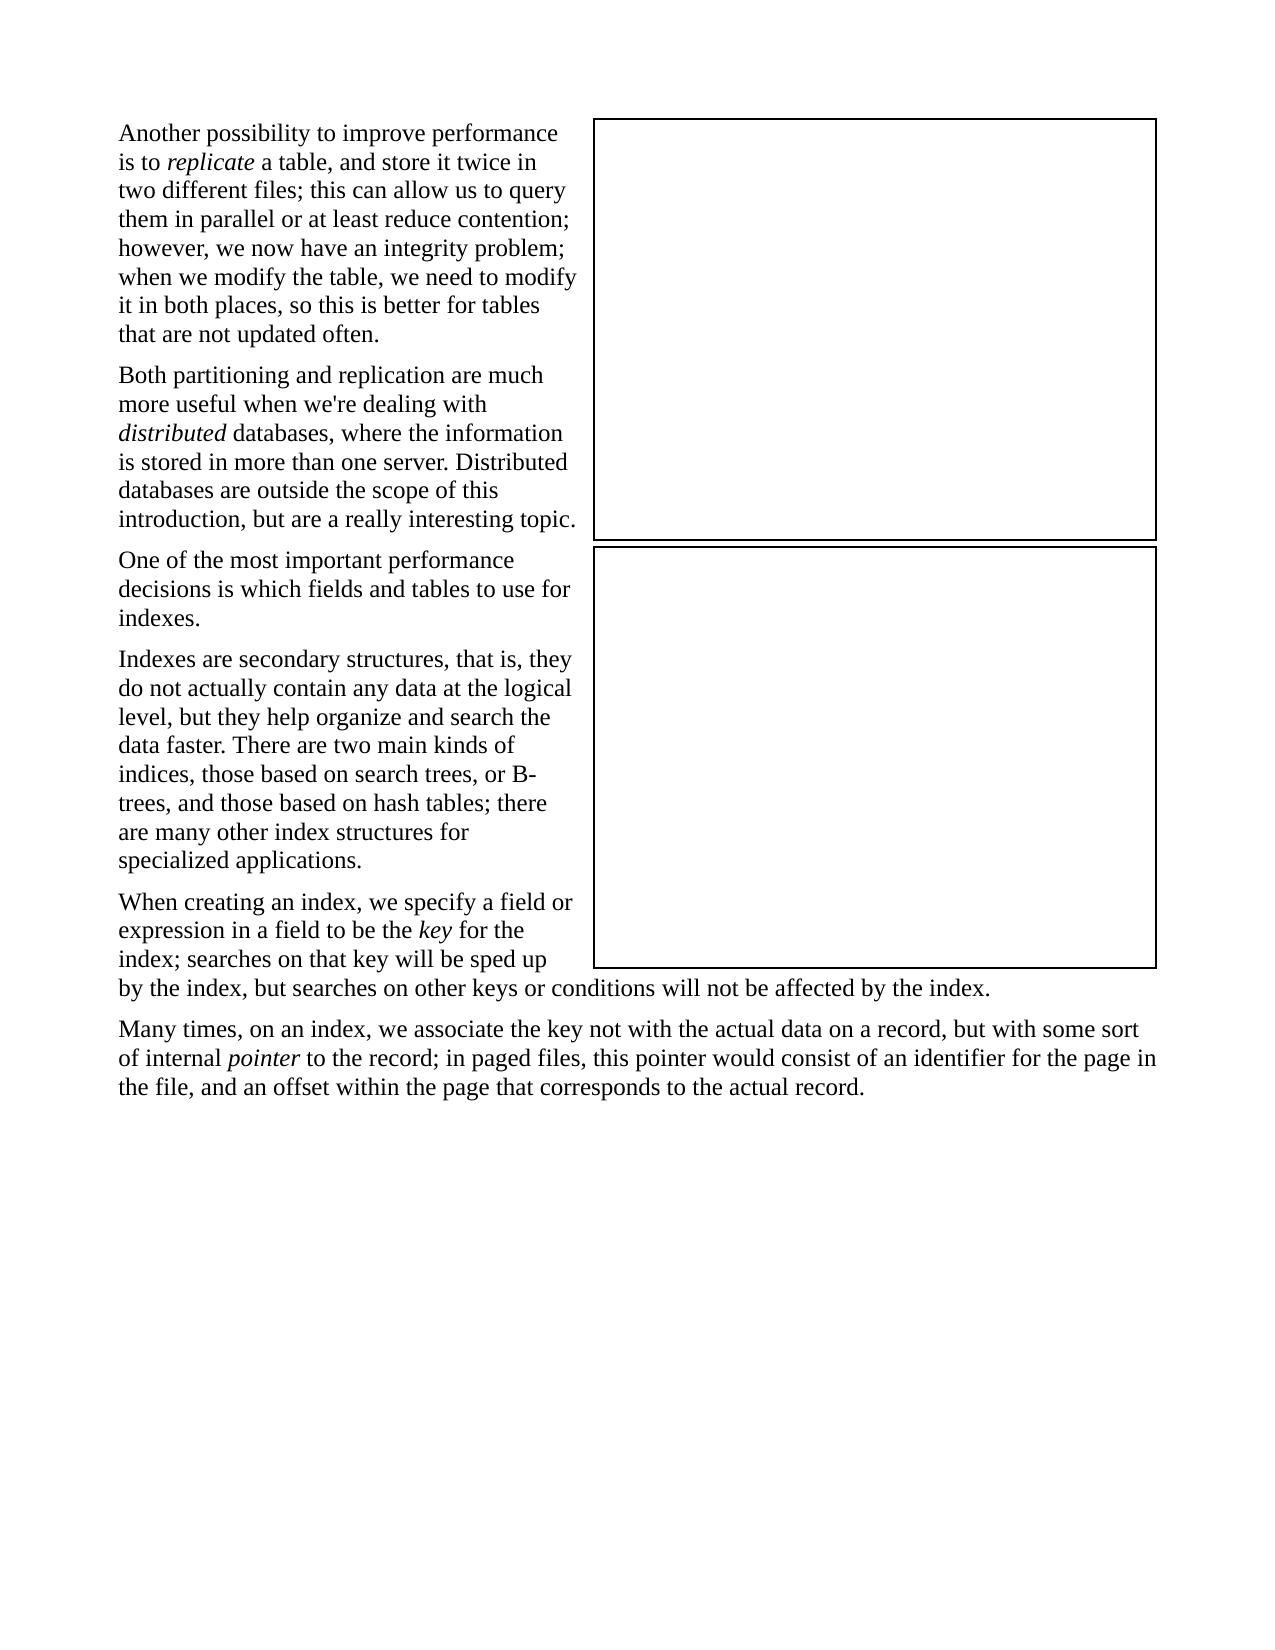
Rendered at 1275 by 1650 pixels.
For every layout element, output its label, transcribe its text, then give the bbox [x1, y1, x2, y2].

text [595, 548, 1155, 967]
text Both partitioning and replication are much more useful when we're dealing with distributed databases, where the information is stored in more than one server. Distributed databases are outside the scope of this introduction, but are a really interesting topic. [118, 361, 593, 533]
text [595, 120, 1155, 539]
text Many times, on an index, we associate the key not with the actual data on a record, but with some sort of internal pointer to the record; in paged files, this pointer would consist of an identifier for the page in the file, and an offset within the page that corresponds to the actual record. [118, 1014, 1157, 1101]
text [598, 644, 1152, 874]
text Another possibility to improve performance is to replicate a table, and store it twice in two different files; this can allow us to query them in parallel or at least reduce contention; however, we now have an integrity problem; when we modify the table, we need to modify it in both places, so this is better for tables that are not updated often. [118, 118, 593, 348]
text Indexes are secondary structures, that is, they do not actually contain any data at the logical level, but they help organize and search the data faster. There are two main kinds of indices, those based on search trees, or B-trees, and those based on hash tables; there are many other index structures for specialized applications. [118, 644, 593, 874]
text One of the most important performance decisions is which fields and tables to use for indexes. [118, 546, 593, 632]
text When creating an index, we specify a field or expression in a field to be the key for the index; searches on that key will be sped up by the index, but searches on other keys or conditions will not be affected by the index. [118, 887, 1157, 1002]
text [598, 361, 1152, 533]
